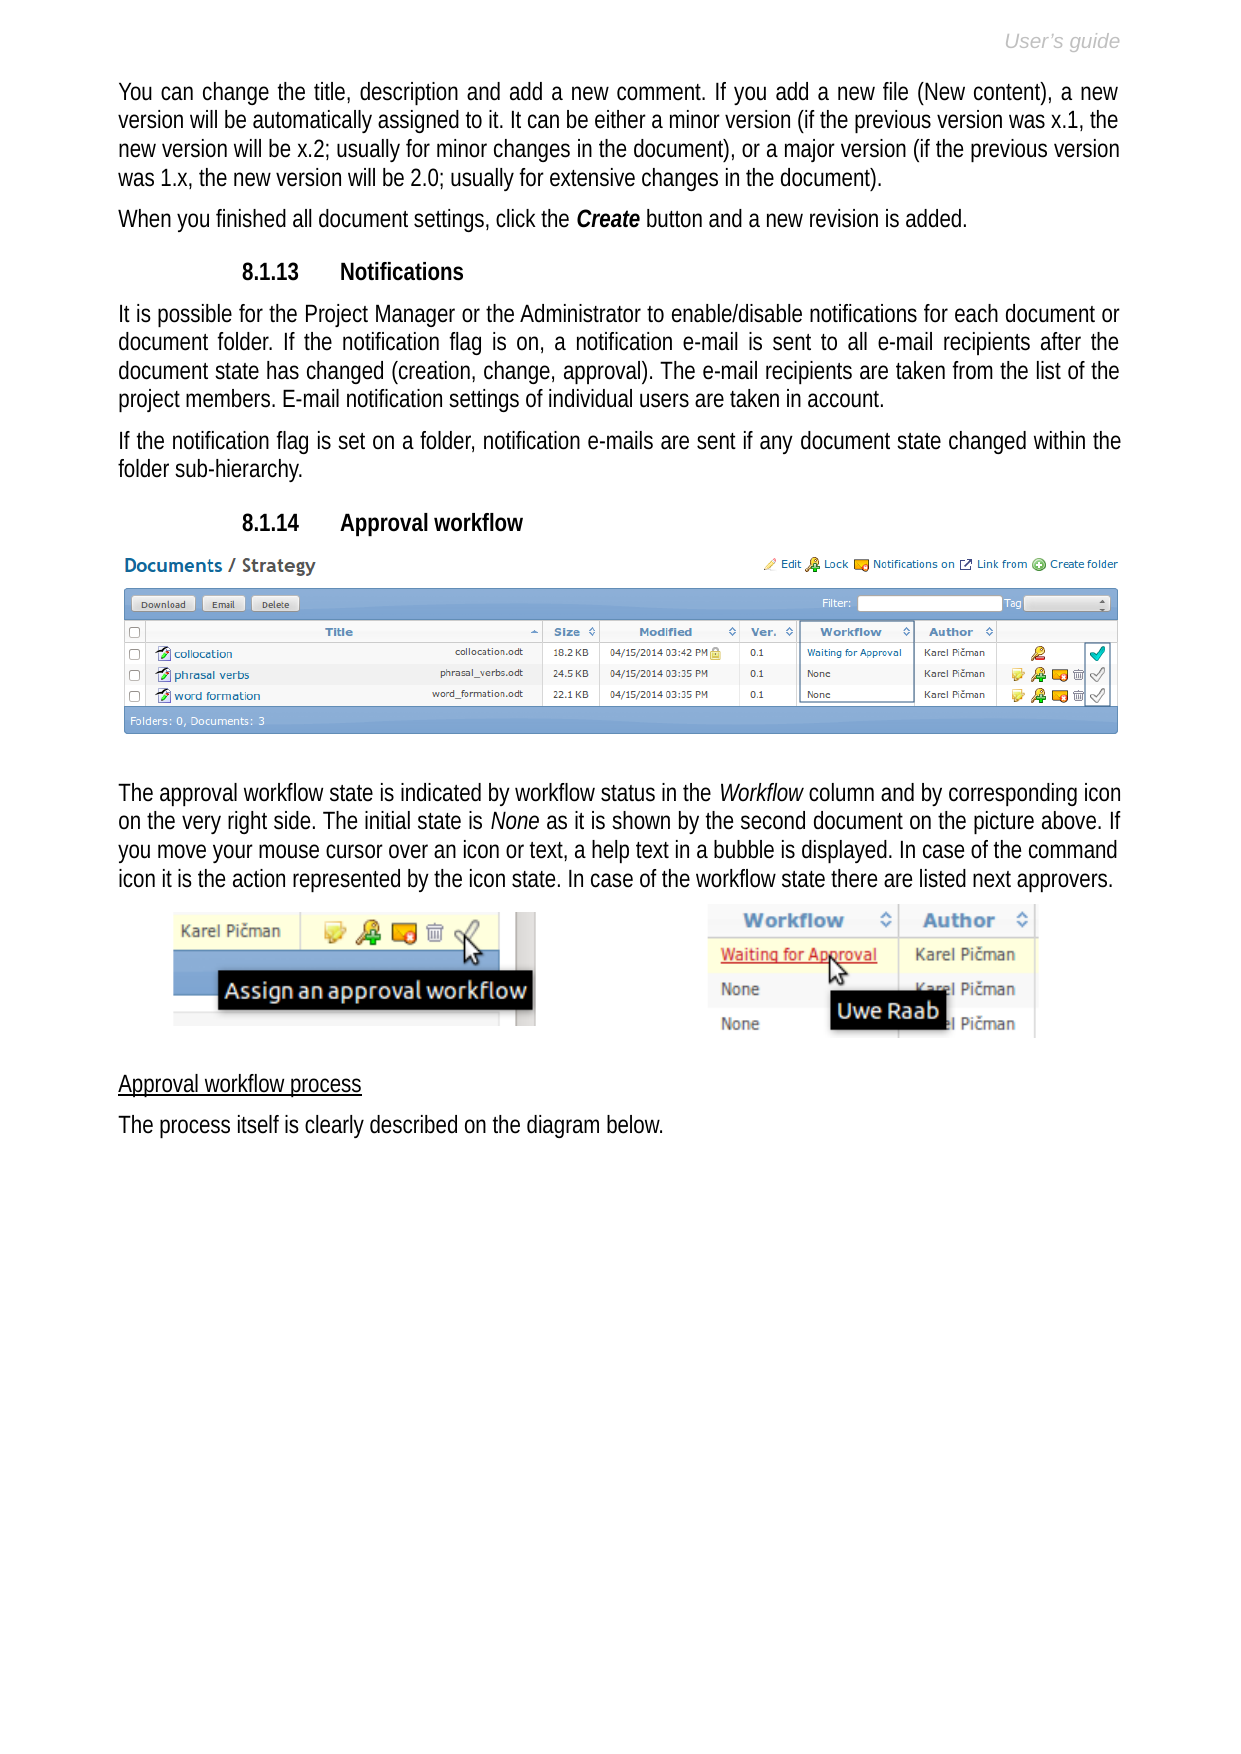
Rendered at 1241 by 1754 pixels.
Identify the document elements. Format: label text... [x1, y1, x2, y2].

text You can change the title, description and add a new comment. If you add a new file (New content), a new version will be automatically assigned to it. It can be either a minor version (if the previous version was x.1, the new version will be x.2; usually for minor changes in the document), or a major version (if the previous version was 1.x, the new version will be 2.0; usually for extensive changes in the document). [118, 77, 1122, 191]
subtitle Approval workflow [236, 508, 1122, 537]
picture [707, 904, 1039, 1038]
text The approval workflow state is indicated by workflow status in the Workflow column and by corresponding icon on the very right side. The initial state is None as it is shown by the second document on the picture above. If you move your mouse cursor over an icon or text, a help text in a bubble is displayed. In case of the command icon it is the action represented by the icon state. In case of the workflow state there are listed next approvers. [118, 778, 1122, 892]
subtitle Notifications [236, 257, 1122, 286]
picture [118, 549, 1123, 737]
text When you finished all document settings, click the Create button and a new revision is added. [118, 204, 1122, 232]
text It is possible for the Project Manager or the Administrator to enable/disable notifications for each document or document folder. If the notification flag is on, a notification e-mail is sent to all e-mail recipients after the document state has changed (creation, change, approval). The e-mail recipients are taken from the list of the project members. E-mail notification settings of individual users are taken in account. [118, 298, 1122, 413]
picture [173, 912, 536, 1026]
text The process itself is clearly described on the diagram below. [118, 1111, 1122, 1139]
text Approval workflow process [118, 1069, 1122, 1098]
text If the notification flag is set on a folder, notification e-mails are sent if any document state changed within the folder sub-hierarchy. [118, 426, 1122, 483]
